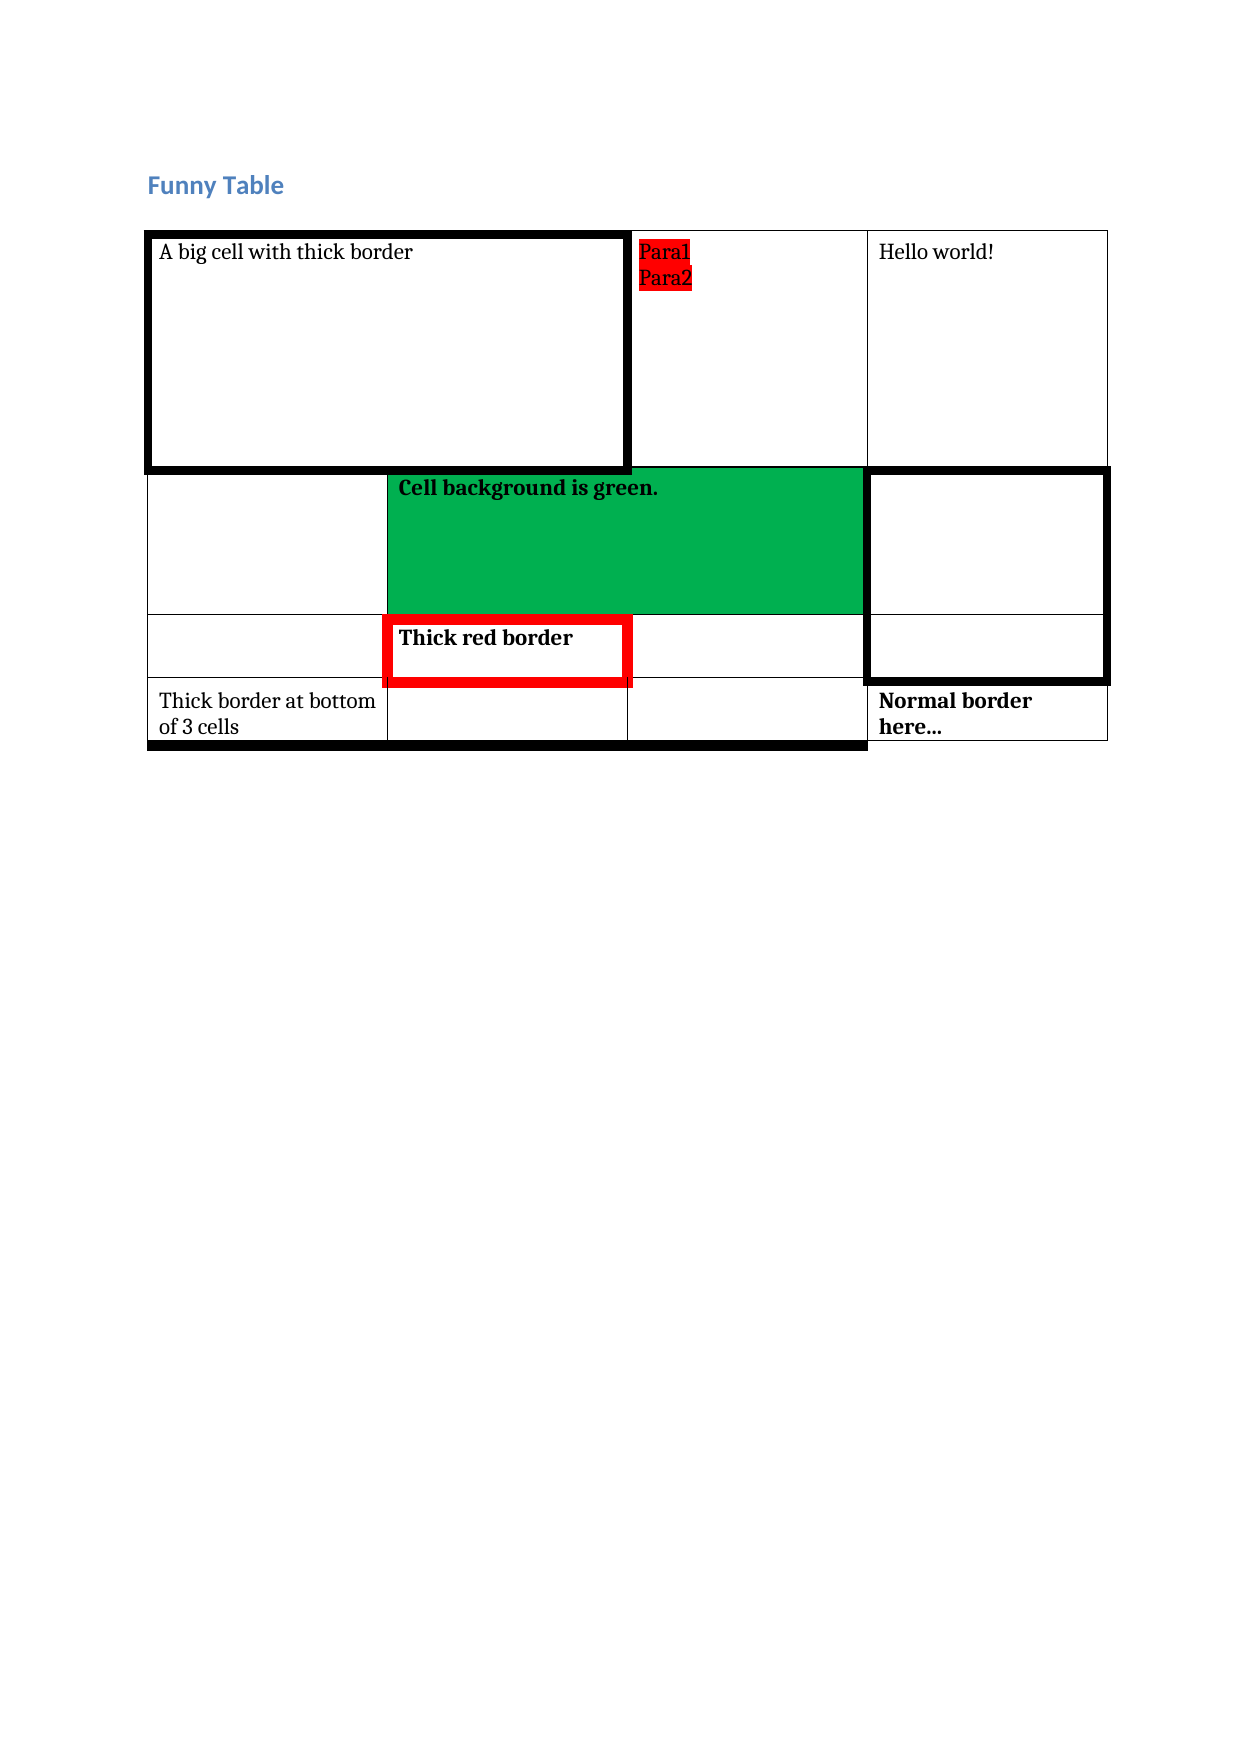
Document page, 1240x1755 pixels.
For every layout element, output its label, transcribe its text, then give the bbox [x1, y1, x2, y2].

subtitle Funny Table [148, 168, 1092, 201]
table_cell [871, 615, 1103, 677]
table_cell [628, 678, 867, 740]
table_cell Thick red border [393, 625, 622, 677]
table_header Hello world! [868, 231, 1107, 466]
table_cell [633, 615, 863, 677]
table_header A big cell with thick border [152, 239, 623, 466]
table_cell Thick border at bottom of 3 cells [148, 678, 387, 740]
table_cell [148, 475, 387, 614]
table_cell Normal border here... [868, 686, 1107, 740]
table_cell Cell background is green. [388, 468, 863, 614]
table_cell [388, 688, 627, 740]
table_cell [148, 615, 382, 677]
table_cell [871, 475, 1103, 614]
table_header Para1 Para2 [632, 231, 867, 466]
